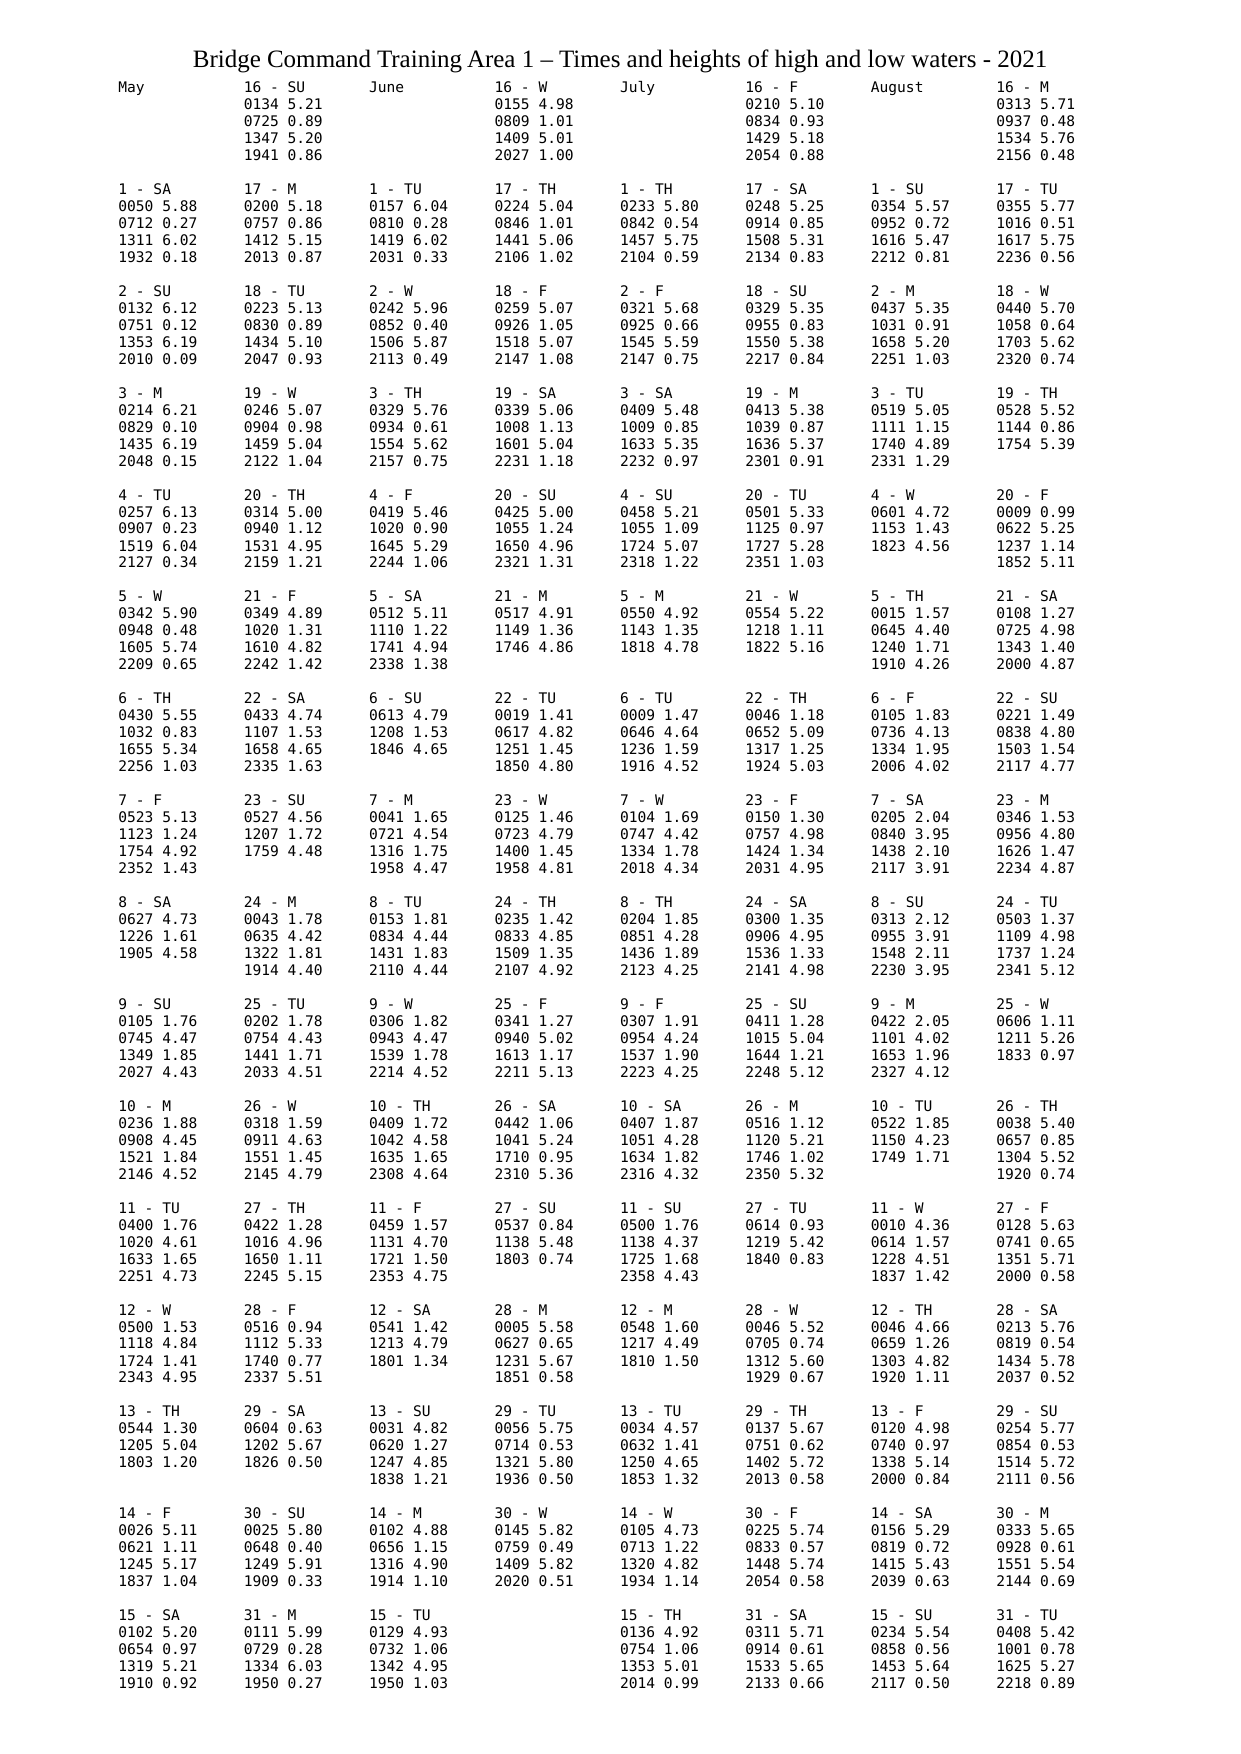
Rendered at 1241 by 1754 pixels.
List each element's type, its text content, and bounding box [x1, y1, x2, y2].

text 0010 4.36 [871, 1217, 996, 1233]
text 11 - F [369, 1199, 494, 1217]
text 1101 4.02 [871, 1030, 996, 1047]
text July [620, 79, 745, 96]
text 2209 0.65 [118, 656, 243, 673]
text 0318 1.59 [243, 1115, 369, 1132]
text 1031 0.91 [871, 317, 996, 334]
text 0842 0.54 [620, 215, 745, 232]
text 1837 1.04 [118, 1573, 243, 1590]
text 1920 0.74 [996, 1166, 1122, 1183]
text 0834 4.44 [369, 928, 494, 945]
text 1633 1.65 [118, 1251, 243, 1267]
text 1400 1.45 [494, 843, 620, 860]
text 25 - TU [243, 996, 369, 1013]
text 0914 0.61 [745, 1641, 871, 1658]
text 2232 0.97 [620, 452, 745, 469]
text 0236 1.88 [118, 1115, 243, 1132]
text 0725 4.98 [996, 622, 1122, 639]
text 2013 0.58 [745, 1471, 871, 1488]
text 0854 0.53 [996, 1437, 1122, 1454]
text 2335 1.63 [243, 758, 369, 775]
text 0516 0.94 [243, 1318, 369, 1335]
text 0500 1.53 [118, 1318, 243, 1335]
text 29 - TU [494, 1403, 620, 1420]
text 1519 6.04 [118, 537, 243, 554]
text 2214 4.52 [369, 1064, 494, 1081]
text 0342 5.90 [118, 605, 243, 622]
text 26 - SA [494, 1098, 620, 1115]
text 6 - SU [369, 690, 494, 707]
text 0851 4.28 [620, 928, 745, 945]
text 1431 1.83 [369, 945, 494, 962]
text 2000 4.87 [996, 656, 1122, 673]
text 1936 0.50 [494, 1471, 620, 1488]
text 22 - TH [745, 690, 871, 707]
text 24 - TH [494, 894, 620, 911]
text 0512 5.11 [369, 605, 494, 622]
text 0544 1.30 [118, 1420, 243, 1437]
text 1658 5.20 [871, 334, 996, 351]
text 0257 6.13 [118, 503, 243, 520]
text 1554 5.62 [369, 436, 494, 452]
text 1550 5.38 [745, 334, 871, 351]
text 0145 5.82 [494, 1522, 620, 1539]
text 2027 1.00 [494, 147, 620, 164]
text 1349 1.85 [118, 1047, 243, 1064]
text 0956 4.80 [996, 826, 1122, 843]
text 1218 1.11 [745, 622, 871, 639]
text 18 - TU [243, 283, 369, 300]
text 0523 5.13 [118, 809, 243, 826]
text 0224 5.04 [494, 198, 620, 215]
text 2318 1.22 [620, 554, 745, 571]
text 0246 5.07 [243, 402, 369, 418]
text 0934 0.61 [369, 418, 494, 436]
text 2242 1.42 [243, 656, 369, 673]
text 0627 4.73 [118, 911, 243, 928]
text 1311 6.02 [118, 232, 243, 249]
text 1644 1.21 [745, 1047, 871, 1064]
text 1932 0.18 [118, 249, 243, 266]
text 27 - SU [494, 1199, 620, 1217]
text August [871, 79, 996, 96]
text 0046 1.18 [745, 707, 871, 724]
text 1032 0.83 [118, 724, 243, 741]
text 26 - TH [996, 1098, 1122, 1115]
text 1412 5.15 [243, 232, 369, 249]
text 0242 5.96 [369, 300, 494, 317]
text 1910 0.92 [118, 1675, 243, 1692]
text 1436 1.89 [620, 945, 745, 962]
text 1838 1.21 [369, 1471, 494, 1488]
text 0031 4.82 [369, 1420, 494, 1437]
text 0005 5.58 [494, 1318, 620, 1335]
text 0712 0.27 [118, 215, 243, 232]
text 0025 5.80 [243, 1522, 369, 1539]
text 13 - TH [118, 1403, 243, 1420]
text 0213 5.76 [996, 1318, 1122, 1335]
text 1837 1.42 [871, 1267, 996, 1284]
text 1109 4.98 [996, 928, 1122, 945]
text 2111 0.56 [996, 1471, 1122, 1488]
text 1312 5.60 [745, 1352, 871, 1369]
text 23 - SU [243, 792, 369, 809]
text 2110 4.44 [369, 962, 494, 979]
text 1852 5.11 [996, 554, 1122, 571]
text 0349 4.89 [243, 605, 369, 622]
text 1803 0.74 [494, 1251, 620, 1267]
text 4 - SU [620, 486, 745, 503]
text 0516 1.12 [745, 1115, 871, 1132]
text 2338 1.38 [369, 656, 494, 673]
text 1245 5.17 [118, 1556, 243, 1573]
text 4 - TU [118, 486, 243, 503]
text 17 - TH [494, 181, 620, 198]
text 0652 5.09 [745, 724, 871, 741]
text 30 - SU [243, 1505, 369, 1522]
text 1303 4.82 [871, 1352, 996, 1369]
text 2000 0.84 [871, 1471, 996, 1488]
text 1746 4.86 [494, 639, 620, 656]
text 1509 1.35 [494, 945, 620, 962]
text 2000 0.58 [996, 1267, 1122, 1284]
text 2107 4.92 [494, 962, 620, 979]
text 1316 4.90 [369, 1556, 494, 1573]
text 0150 1.30 [745, 809, 871, 826]
text 8 - TH [620, 894, 745, 911]
text 27 - F [996, 1199, 1122, 1217]
text 2117 4.77 [996, 758, 1122, 775]
text 0205 2.04 [871, 809, 996, 826]
text 0038 5.40 [996, 1115, 1122, 1132]
text 1304 5.52 [996, 1149, 1122, 1166]
text 0928 0.61 [996, 1539, 1122, 1556]
text 2145 4.79 [243, 1166, 369, 1183]
text 1506 5.87 [369, 334, 494, 351]
text 0104 1.69 [620, 809, 745, 826]
text 8 - SU [871, 894, 996, 911]
text 2020 0.51 [494, 1573, 620, 1590]
text 0740 0.97 [871, 1437, 996, 1454]
text 1920 1.11 [871, 1369, 996, 1386]
text 1138 4.37 [620, 1233, 745, 1251]
text 0819 0.54 [996, 1335, 1122, 1352]
text 2147 1.08 [494, 351, 620, 368]
text 3 - TU [871, 384, 996, 402]
text 1434 5.10 [243, 334, 369, 351]
text 1721 1.50 [369, 1251, 494, 1267]
text 1150 4.23 [871, 1132, 996, 1149]
text 1551 1.45 [243, 1149, 369, 1166]
text 1601 5.04 [494, 436, 620, 452]
text 2054 0.88 [745, 147, 871, 164]
text 1016 0.51 [996, 215, 1122, 232]
text 1055 1.24 [494, 520, 620, 537]
text 1534 5.76 [996, 130, 1122, 147]
text 0725 0.89 [243, 113, 369, 130]
text 1343 1.40 [996, 639, 1122, 656]
text 0105 1.83 [871, 707, 996, 724]
text 0307 1.91 [620, 1013, 745, 1030]
text 1548 2.11 [871, 945, 996, 962]
text 1042 4.58 [369, 1132, 494, 1149]
text 1826 0.50 [243, 1454, 369, 1471]
text 0713 1.22 [620, 1539, 745, 1556]
text 1118 4.84 [118, 1335, 243, 1352]
text 0026 5.11 [118, 1522, 243, 1539]
text 15 - TU [369, 1607, 494, 1624]
text 20 - SU [494, 486, 620, 503]
text 1650 4.96 [494, 537, 620, 554]
text 0721 4.54 [369, 826, 494, 843]
text 1914 1.10 [369, 1573, 494, 1590]
text 1419 6.02 [369, 232, 494, 249]
text 0046 4.66 [871, 1318, 996, 1335]
text 1625 5.27 [996, 1658, 1122, 1675]
text 29 - SA [243, 1403, 369, 1420]
text 0314 5.00 [243, 503, 369, 520]
text 0108 1.27 [996, 605, 1122, 622]
text 2343 4.95 [118, 1369, 243, 1386]
text 2123 4.25 [620, 962, 745, 979]
text 0156 5.29 [871, 1522, 996, 1539]
text 24 - SA [745, 894, 871, 911]
text 0015 1.57 [871, 605, 996, 622]
text 24 - M [243, 894, 369, 911]
text 26 - W [243, 1098, 369, 1115]
text 0926 1.05 [494, 317, 620, 334]
text 1125 0.97 [745, 520, 871, 537]
text 12 - SA [369, 1301, 494, 1318]
text 28 - M [494, 1301, 620, 1318]
text 1645 5.29 [369, 537, 494, 554]
text 0306 1.82 [369, 1013, 494, 1030]
text 0254 5.77 [996, 1420, 1122, 1437]
text 2331 1.29 [871, 452, 996, 469]
text 1016 4.96 [243, 1233, 369, 1251]
text 19 - W [243, 384, 369, 402]
text 22 - SU [996, 690, 1122, 707]
text 0751 0.12 [118, 317, 243, 334]
text 0906 4.95 [745, 928, 871, 945]
text 0214 6.21 [118, 402, 243, 418]
text 1051 4.28 [620, 1132, 745, 1149]
text 1441 1.71 [243, 1047, 369, 1064]
text 0354 5.57 [871, 198, 996, 215]
text 1910 4.26 [871, 656, 996, 673]
text 2027 4.43 [118, 1064, 243, 1081]
text 1353 6.19 [118, 334, 243, 351]
text 1840 0.83 [745, 1251, 871, 1267]
text 0955 3.91 [871, 928, 996, 945]
text 0759 0.49 [494, 1539, 620, 1556]
text 0440 5.70 [996, 300, 1122, 317]
text 0157 6.04 [369, 198, 494, 215]
text 1435 6.19 [118, 436, 243, 452]
text 2244 1.06 [369, 554, 494, 571]
text 1231 5.67 [494, 1352, 620, 1369]
text 1658 4.65 [243, 741, 369, 758]
text 0745 4.47 [118, 1030, 243, 1047]
text 1725 1.68 [620, 1251, 745, 1267]
text 0829 0.10 [118, 418, 243, 436]
text 0120 4.98 [871, 1420, 996, 1437]
text 0659 1.26 [871, 1335, 996, 1352]
text 2352 1.43 [118, 860, 243, 877]
text 0235 1.42 [494, 911, 620, 928]
text 1202 5.67 [243, 1437, 369, 1454]
text 0430 5.55 [118, 707, 243, 724]
text 0223 5.13 [243, 300, 369, 317]
text 20 - F [996, 486, 1122, 503]
text 0500 1.76 [620, 1217, 745, 1233]
text 21 - SA [996, 588, 1122, 605]
text 17 - M [243, 181, 369, 198]
text 8 - SA [118, 894, 243, 911]
text 2039 0.63 [871, 1573, 996, 1590]
text 0221 1.49 [996, 707, 1122, 724]
text 2327 4.12 [871, 1064, 996, 1081]
text 2117 3.91 [871, 860, 996, 877]
text 1950 1.03 [369, 1675, 494, 1692]
text 1351 5.71 [996, 1251, 1122, 1267]
text 11 - SU [620, 1199, 745, 1217]
text 28 - SA [996, 1301, 1122, 1318]
text 1754 5.39 [996, 436, 1122, 452]
text 0422 2.05 [871, 1013, 996, 1030]
text 0646 4.64 [620, 724, 745, 741]
text 1334 6.03 [243, 1658, 369, 1675]
text 0233 5.80 [620, 198, 745, 215]
text 1020 4.61 [118, 1233, 243, 1251]
text 1636 5.37 [745, 436, 871, 452]
text 1123 1.24 [118, 826, 243, 843]
text 7 - F [118, 792, 243, 809]
text 25 - SU [745, 996, 871, 1013]
text 18 - SU [745, 283, 871, 300]
text 16 - F [745, 79, 871, 96]
text 0705 0.74 [745, 1335, 871, 1352]
text 0105 1.76 [118, 1013, 243, 1030]
text 1746 1.02 [745, 1149, 871, 1166]
text 12 - TH [871, 1301, 996, 1318]
text 10 - TH [369, 1098, 494, 1115]
text 2133 0.66 [745, 1675, 871, 1692]
text 1434 5.78 [996, 1352, 1122, 1369]
text 0554 5.22 [745, 605, 871, 622]
text 0329 5.76 [369, 402, 494, 418]
text 1537 1.90 [620, 1047, 745, 1064]
text 1415 5.43 [871, 1556, 996, 1573]
text 10 - SA [620, 1098, 745, 1115]
text 0907 0.23 [118, 520, 243, 537]
text 1635 1.65 [369, 1149, 494, 1166]
text 2251 1.03 [871, 351, 996, 368]
text 2223 4.25 [620, 1064, 745, 1081]
text 1015 5.04 [745, 1030, 871, 1047]
text 0714 0.53 [494, 1437, 620, 1454]
text 1237 1.14 [996, 537, 1122, 554]
text 2321 1.31 [494, 554, 620, 571]
text 0757 0.86 [243, 215, 369, 232]
text 0321 5.68 [620, 300, 745, 317]
text 2113 0.49 [369, 351, 494, 368]
text 0955 0.83 [745, 317, 871, 334]
text 1741 4.94 [369, 639, 494, 656]
text 13 - TU [620, 1403, 745, 1420]
text 16 - M [996, 79, 1122, 96]
text 0105 4.73 [620, 1522, 745, 1539]
text 0736 4.13 [871, 724, 996, 741]
text 1039 0.87 [745, 418, 871, 436]
text 2211 5.13 [494, 1064, 620, 1081]
text 13 - SU [369, 1403, 494, 1420]
text 15 - TH [620, 1607, 745, 1624]
text 0210 5.10 [745, 96, 871, 113]
text 24 - TU [996, 894, 1122, 911]
text 0259 5.07 [494, 300, 620, 317]
text 0527 4.56 [243, 809, 369, 826]
text 1153 1.43 [871, 520, 996, 537]
text 2159 1.21 [243, 554, 369, 571]
text 0300 1.35 [745, 911, 871, 928]
text 1409 5.82 [494, 1556, 620, 1573]
text 5 - M [620, 588, 745, 605]
text 1334 1.95 [871, 741, 996, 758]
text 0413 5.38 [745, 402, 871, 418]
text 0128 5.63 [996, 1217, 1122, 1233]
text 0102 4.88 [369, 1522, 494, 1539]
text 5 - W [118, 588, 243, 605]
text 6 - F [871, 690, 996, 707]
text 2248 5.12 [745, 1064, 871, 1081]
text 1518 5.07 [494, 334, 620, 351]
text 1740 4.89 [871, 436, 996, 452]
text 28 - F [243, 1301, 369, 1318]
text 2122 1.04 [243, 452, 369, 469]
text 1 - TU [369, 181, 494, 198]
text 4 - W [871, 486, 996, 503]
text 0940 5.02 [494, 1030, 620, 1047]
text 2157 0.75 [369, 452, 494, 469]
text 2351 1.03 [745, 554, 871, 571]
text 0914 0.85 [745, 215, 871, 232]
text 1655 5.34 [118, 741, 243, 758]
text 1131 4.70 [369, 1233, 494, 1251]
text 0411 1.28 [745, 1013, 871, 1030]
text 0943 4.47 [369, 1030, 494, 1047]
text 2054 0.58 [745, 1573, 871, 1590]
text 12 - W [118, 1301, 243, 1318]
text 1111 1.15 [871, 418, 996, 436]
text 1823 4.56 [871, 537, 996, 554]
text 1605 5.74 [118, 639, 243, 656]
text 1810 1.50 [620, 1352, 745, 1369]
text 1613 1.17 [494, 1047, 620, 1064]
text 19 - TH [996, 384, 1122, 402]
text 0329 5.35 [745, 300, 871, 317]
text 1650 1.11 [243, 1251, 369, 1267]
text 1457 5.75 [620, 232, 745, 249]
text 1207 1.72 [243, 826, 369, 843]
text 0846 1.01 [494, 215, 620, 232]
text 2353 4.75 [369, 1267, 494, 1284]
text 1041 5.24 [494, 1132, 620, 1149]
text 5 - SA [369, 588, 494, 605]
text 1110 1.22 [369, 622, 494, 639]
text 14 - SA [871, 1505, 996, 1522]
text 0617 4.82 [494, 724, 620, 741]
text 2104 0.59 [620, 249, 745, 266]
text 1316 1.75 [369, 843, 494, 860]
text 2320 0.74 [996, 351, 1122, 368]
text 0834 0.93 [745, 113, 871, 130]
text 1347 5.20 [243, 130, 369, 147]
text 0355 5.77 [996, 198, 1122, 215]
text 1634 1.82 [620, 1149, 745, 1166]
text 0339 5.06 [494, 402, 620, 418]
text 0614 1.57 [871, 1233, 996, 1251]
text 0034 4.57 [620, 1420, 745, 1437]
text 0102 5.20 [118, 1624, 243, 1641]
text 0009 0.99 [996, 503, 1122, 520]
text 0833 4.85 [494, 928, 620, 945]
text 1653 1.96 [871, 1047, 996, 1064]
text 0137 5.67 [745, 1420, 871, 1437]
text 25 - W [996, 996, 1122, 1013]
text 29 - TH [745, 1403, 871, 1420]
text 1818 4.78 [620, 639, 745, 656]
text 1138 5.48 [494, 1233, 620, 1251]
text 2301 0.91 [745, 452, 871, 469]
text 0548 1.60 [620, 1318, 745, 1335]
text 0409 5.48 [620, 402, 745, 418]
text 2033 4.51 [243, 1064, 369, 1081]
text 0425 5.00 [494, 503, 620, 520]
text 1143 1.35 [620, 622, 745, 639]
text 0833 0.57 [745, 1539, 871, 1556]
text 2141 4.98 [745, 962, 871, 979]
text 1149 1.36 [494, 622, 620, 639]
text 4 - F [369, 486, 494, 503]
text 0620 1.27 [369, 1437, 494, 1454]
text 1409 5.01 [494, 130, 620, 147]
text 1424 1.34 [745, 843, 871, 860]
text 0225 5.74 [745, 1522, 871, 1539]
text 6 - TH [118, 690, 243, 707]
text 1536 1.33 [745, 945, 871, 962]
text 1850 4.80 [494, 758, 620, 775]
text 0458 5.21 [620, 503, 745, 520]
text 25 - F [494, 996, 620, 1013]
text 1851 0.58 [494, 1369, 620, 1386]
text 21 - M [494, 588, 620, 605]
text 0459 1.57 [369, 1217, 494, 1233]
text 2358 4.43 [620, 1267, 745, 1284]
text 1533 5.65 [745, 1658, 871, 1675]
text 27 - TU [745, 1199, 871, 1217]
text 1247 4.85 [369, 1454, 494, 1471]
text 0522 1.85 [871, 1115, 996, 1132]
text 21 - F [243, 588, 369, 605]
text 0635 4.42 [243, 928, 369, 945]
text 0407 1.87 [620, 1115, 745, 1132]
text 0757 4.98 [745, 826, 871, 843]
text 8 - TU [369, 894, 494, 911]
text 1905 4.58 [118, 945, 243, 962]
text 0810 0.28 [369, 215, 494, 232]
text 0937 0.48 [996, 113, 1122, 130]
text 0202 1.78 [243, 1013, 369, 1030]
text 2 - W [369, 283, 494, 300]
text 0819 0.72 [871, 1539, 996, 1556]
text 0155 4.98 [494, 96, 620, 113]
text 2156 0.48 [996, 147, 1122, 164]
text 2350 5.32 [745, 1166, 871, 1183]
text 1958 4.47 [369, 860, 494, 877]
text 30 - M [996, 1505, 1122, 1522]
text 7 - W [620, 792, 745, 809]
text 0621 1.11 [118, 1539, 243, 1556]
text 2217 0.84 [745, 351, 871, 368]
text 0442 1.06 [494, 1115, 620, 1132]
text 3 - SA [620, 384, 745, 402]
text 1503 1.54 [996, 741, 1122, 758]
text 0627 0.65 [494, 1335, 620, 1352]
text 2337 5.51 [243, 1369, 369, 1386]
text 1251 1.45 [494, 741, 620, 758]
text 0200 5.18 [243, 198, 369, 215]
text 0601 4.72 [871, 503, 996, 520]
text 0041 1.65 [369, 809, 494, 826]
text 1514 5.72 [996, 1454, 1122, 1471]
text 2231 1.18 [494, 452, 620, 469]
text 2234 4.87 [996, 860, 1122, 877]
text 0043 1.78 [243, 911, 369, 928]
text 0503 1.37 [996, 911, 1122, 928]
text 2144 0.69 [996, 1573, 1122, 1590]
text 1353 5.01 [620, 1658, 745, 1675]
text 1448 5.74 [745, 1556, 871, 1573]
text 0311 5.71 [745, 1624, 871, 1641]
text 0911 4.63 [243, 1132, 369, 1149]
text 0437 5.35 [871, 300, 996, 317]
text 0050 5.88 [118, 198, 243, 215]
text 1909 0.33 [243, 1573, 369, 1590]
text 1249 5.91 [243, 1556, 369, 1573]
text 1846 4.65 [369, 741, 494, 758]
text 1754 4.92 [118, 843, 243, 860]
text 14 - W [620, 1505, 745, 1522]
text 23 - F [745, 792, 871, 809]
text 27 - TH [243, 1199, 369, 1217]
text 1429 5.18 [745, 130, 871, 147]
text 0940 1.12 [243, 520, 369, 537]
text 0754 4.43 [243, 1030, 369, 1047]
text 9 - M [871, 996, 996, 1013]
text 1219 5.42 [745, 1233, 871, 1251]
text 2256 1.03 [118, 758, 243, 775]
text 18 - F [494, 283, 620, 300]
text 11 - W [871, 1199, 996, 1217]
text 1 - SA [118, 181, 243, 198]
text 9 - SU [118, 996, 243, 1013]
text 1508 5.31 [745, 232, 871, 249]
text 1616 5.47 [871, 232, 996, 249]
text 1120 5.21 [745, 1132, 871, 1149]
text 0136 4.92 [620, 1624, 745, 1641]
text 0419 5.46 [369, 503, 494, 520]
text 1703 5.62 [996, 334, 1122, 351]
text 23 - M [996, 792, 1122, 809]
text 0840 3.95 [871, 826, 996, 843]
text 6 - TU [620, 690, 745, 707]
text 0741 0.65 [996, 1233, 1122, 1251]
text 1338 5.14 [871, 1454, 996, 1471]
text 0519 5.05 [871, 402, 996, 418]
text 14 - F [118, 1505, 243, 1522]
text 1539 1.78 [369, 1047, 494, 1064]
text 2106 1.02 [494, 249, 620, 266]
text 0954 4.24 [620, 1030, 745, 1047]
text 1934 1.14 [620, 1573, 745, 1590]
text 2245 5.15 [243, 1267, 369, 1284]
text 0952 0.72 [871, 215, 996, 232]
text 12 - M [620, 1301, 745, 1318]
text 1217 4.49 [620, 1335, 745, 1352]
text 0904 0.98 [243, 418, 369, 436]
text 1342 4.95 [369, 1658, 494, 1675]
text 2117 0.50 [871, 1675, 996, 1692]
text 10 - M [118, 1098, 243, 1115]
text 21 - W [745, 588, 871, 605]
text 0341 1.27 [494, 1013, 620, 1030]
text 1236 1.59 [620, 741, 745, 758]
text 2316 4.32 [620, 1166, 745, 1183]
text 2 - F [620, 283, 745, 300]
text 0528 5.52 [996, 402, 1122, 418]
text 0754 1.06 [620, 1641, 745, 1658]
text 1724 5.07 [620, 537, 745, 554]
text 0125 1.46 [494, 809, 620, 826]
text 1322 1.81 [243, 945, 369, 962]
text 1107 1.53 [243, 724, 369, 741]
text 0537 0.84 [494, 1217, 620, 1233]
text 0550 4.92 [620, 605, 745, 622]
text 0809 1.01 [494, 113, 620, 130]
text 2230 3.95 [871, 962, 996, 979]
text 15 - SA [118, 1607, 243, 1624]
text 0046 5.52 [745, 1318, 871, 1335]
text 0747 4.42 [620, 826, 745, 843]
text 1531 4.95 [243, 537, 369, 554]
text 2147 0.75 [620, 351, 745, 368]
text 2031 0.33 [369, 249, 494, 266]
text 0838 4.80 [996, 724, 1122, 741]
text 0908 4.45 [118, 1132, 243, 1149]
text 1924 5.03 [745, 758, 871, 775]
text 1055 1.09 [620, 520, 745, 537]
text 2134 0.83 [745, 249, 871, 266]
text 1633 5.35 [620, 436, 745, 452]
text 9 - W [369, 996, 494, 1013]
text 1438 2.10 [871, 843, 996, 860]
text 1551 5.54 [996, 1556, 1122, 1573]
text 1058 0.64 [996, 317, 1122, 334]
text 0009 1.47 [620, 707, 745, 724]
text 0408 5.42 [996, 1624, 1122, 1641]
text 2212 0.81 [871, 249, 996, 266]
text 2146 4.52 [118, 1166, 243, 1183]
text 2014 0.99 [620, 1675, 745, 1692]
text 2127 0.34 [118, 554, 243, 571]
text 31 - TU [996, 1607, 1122, 1624]
text 0852 0.40 [369, 317, 494, 334]
text 26 - M [745, 1098, 871, 1115]
text 1441 5.06 [494, 232, 620, 249]
text 11 - TU [118, 1199, 243, 1217]
text 1008 1.13 [494, 418, 620, 436]
text 18 - W [996, 283, 1122, 300]
text 1941 0.86 [243, 147, 369, 164]
text 0632 1.41 [620, 1437, 745, 1454]
text 1853 1.32 [620, 1471, 745, 1488]
text 17 - SA [745, 181, 871, 198]
text 2308 4.64 [369, 1166, 494, 1183]
text 2018 4.34 [620, 860, 745, 877]
text 1 - SU [871, 181, 996, 198]
text 9 - F [620, 996, 745, 1013]
text 2047 0.93 [243, 351, 369, 368]
text 3 - TH [369, 384, 494, 402]
text 0604 0.63 [243, 1420, 369, 1437]
text 0129 4.93 [369, 1624, 494, 1641]
text 1822 5.16 [745, 639, 871, 656]
text 0234 5.54 [871, 1624, 996, 1641]
text 1459 5.04 [243, 436, 369, 452]
text 2310 5.36 [494, 1166, 620, 1183]
text 0056 5.75 [494, 1420, 620, 1437]
text 19 - SA [494, 384, 620, 402]
text 1213 4.79 [369, 1335, 494, 1352]
text 0729 0.28 [243, 1641, 369, 1658]
text 1009 0.85 [620, 418, 745, 436]
text 0313 2.12 [871, 911, 996, 928]
text 1740 0.77 [243, 1352, 369, 1369]
text 22 - TU [494, 690, 620, 707]
text 1240 1.71 [871, 639, 996, 656]
text 1020 0.90 [369, 520, 494, 537]
text 0622 5.25 [996, 520, 1122, 537]
text 0313 5.71 [996, 96, 1122, 113]
text 0606 1.11 [996, 1013, 1122, 1030]
text 1321 5.80 [494, 1454, 620, 1471]
text May [118, 79, 243, 96]
text 0614 0.93 [745, 1217, 871, 1233]
text 2 - M [871, 283, 996, 300]
text 1 - TH [620, 181, 745, 198]
text 1950 0.27 [243, 1675, 369, 1692]
text 1617 5.75 [996, 232, 1122, 249]
text 5 - TH [871, 588, 996, 605]
text 0645 4.40 [871, 622, 996, 639]
text 0654 0.97 [118, 1641, 243, 1658]
text 2006 4.02 [871, 758, 996, 775]
text 0409 1.72 [369, 1115, 494, 1132]
text 0111 5.99 [243, 1624, 369, 1641]
text 1914 4.40 [243, 962, 369, 979]
text 23 - W [494, 792, 620, 809]
text 1749 1.71 [871, 1149, 996, 1166]
text 31 - M [243, 1607, 369, 1624]
text 0248 5.25 [745, 198, 871, 215]
text 31 - SA [745, 1607, 871, 1624]
text 7 - SA [871, 792, 996, 809]
text 2251 4.73 [118, 1267, 243, 1284]
text 2048 0.15 [118, 452, 243, 469]
text 30 - W [494, 1505, 620, 1522]
text 0751 0.62 [745, 1437, 871, 1454]
text 30 - F [745, 1505, 871, 1522]
text 1710 0.95 [494, 1149, 620, 1166]
text 1001 0.78 [996, 1641, 1122, 1658]
text June [369, 79, 494, 96]
text 14 - M [369, 1505, 494, 1522]
text 2 - SU [118, 283, 243, 300]
text 0132 6.12 [118, 300, 243, 317]
text 0723 4.79 [494, 826, 620, 843]
text 17 - TU [996, 181, 1122, 198]
text 16 - W [494, 79, 620, 96]
text 22 - SA [243, 690, 369, 707]
text 0433 4.74 [243, 707, 369, 724]
text 28 - W [745, 1301, 871, 1318]
text 2218 0.89 [996, 1675, 1122, 1692]
text 1144 0.86 [996, 418, 1122, 436]
text 0948 0.48 [118, 622, 243, 639]
text 1205 5.04 [118, 1437, 243, 1454]
text 1958 4.81 [494, 860, 620, 877]
text 1803 1.20 [118, 1454, 243, 1471]
text 0517 4.91 [494, 605, 620, 622]
text 0613 4.79 [369, 707, 494, 724]
text 1112 5.33 [243, 1335, 369, 1352]
text 0925 0.66 [620, 317, 745, 334]
text 20 - TU [745, 486, 871, 503]
text 1317 1.25 [745, 741, 871, 758]
text 2031 4.95 [745, 860, 871, 877]
text 0830 0.89 [243, 317, 369, 334]
text 0648 0.40 [243, 1539, 369, 1556]
text 0858 0.56 [871, 1641, 996, 1658]
text 0422 1.28 [243, 1217, 369, 1233]
text 0333 5.65 [996, 1522, 1122, 1539]
text 16 - SU [243, 79, 369, 96]
text 2037 0.52 [996, 1369, 1122, 1386]
text 0204 1.85 [620, 911, 745, 928]
text 1226 1.61 [118, 928, 243, 945]
text 1929 0.67 [745, 1369, 871, 1386]
text 1521 1.84 [118, 1149, 243, 1166]
text 1402 5.72 [745, 1454, 871, 1471]
text 1916 4.52 [620, 758, 745, 775]
text 1453 5.64 [871, 1658, 996, 1675]
text 1319 5.21 [118, 1658, 243, 1675]
text 3 - M [118, 384, 243, 402]
text 19 - M [745, 384, 871, 402]
text 0657 0.85 [996, 1132, 1122, 1149]
text 0656 1.15 [369, 1539, 494, 1556]
text 1250 4.65 [620, 1454, 745, 1471]
text 1211 5.26 [996, 1030, 1122, 1047]
text 1759 4.48 [243, 843, 369, 860]
text 1208 1.53 [369, 724, 494, 741]
text 0501 5.33 [745, 503, 871, 520]
text 1801 1.34 [369, 1352, 494, 1369]
text 0541 1.42 [369, 1318, 494, 1335]
text 2341 5.12 [996, 962, 1122, 979]
text 1020 1.31 [243, 622, 369, 639]
text 2010 0.09 [118, 351, 243, 368]
text 1626 1.47 [996, 843, 1122, 860]
text 7 - M [369, 792, 494, 809]
text 0732 1.06 [369, 1641, 494, 1658]
text 1610 4.82 [243, 639, 369, 656]
text 2236 0.56 [996, 249, 1122, 266]
text 2013 0.87 [243, 249, 369, 266]
text 1320 4.82 [620, 1556, 745, 1573]
text 1737 1.24 [996, 945, 1122, 962]
text 13 - F [871, 1403, 996, 1420]
text 0134 5.21 [243, 96, 369, 113]
text 29 - SU [996, 1403, 1122, 1420]
text 1545 5.59 [620, 334, 745, 351]
text 1727 5.28 [745, 537, 871, 554]
text 1228 4.51 [871, 1251, 996, 1267]
text 10 - TU [871, 1098, 996, 1115]
text 0400 1.76 [118, 1217, 243, 1233]
text 1724 1.41 [118, 1352, 243, 1369]
text 20 - TH [243, 486, 369, 503]
text 0153 1.81 [369, 911, 494, 928]
text 15 - SU [871, 1607, 996, 1624]
text 1833 0.97 [996, 1047, 1122, 1064]
text 0346 1.53 [996, 809, 1122, 826]
text 0019 1.41 [494, 707, 620, 724]
text 1334 1.78 [620, 843, 745, 860]
